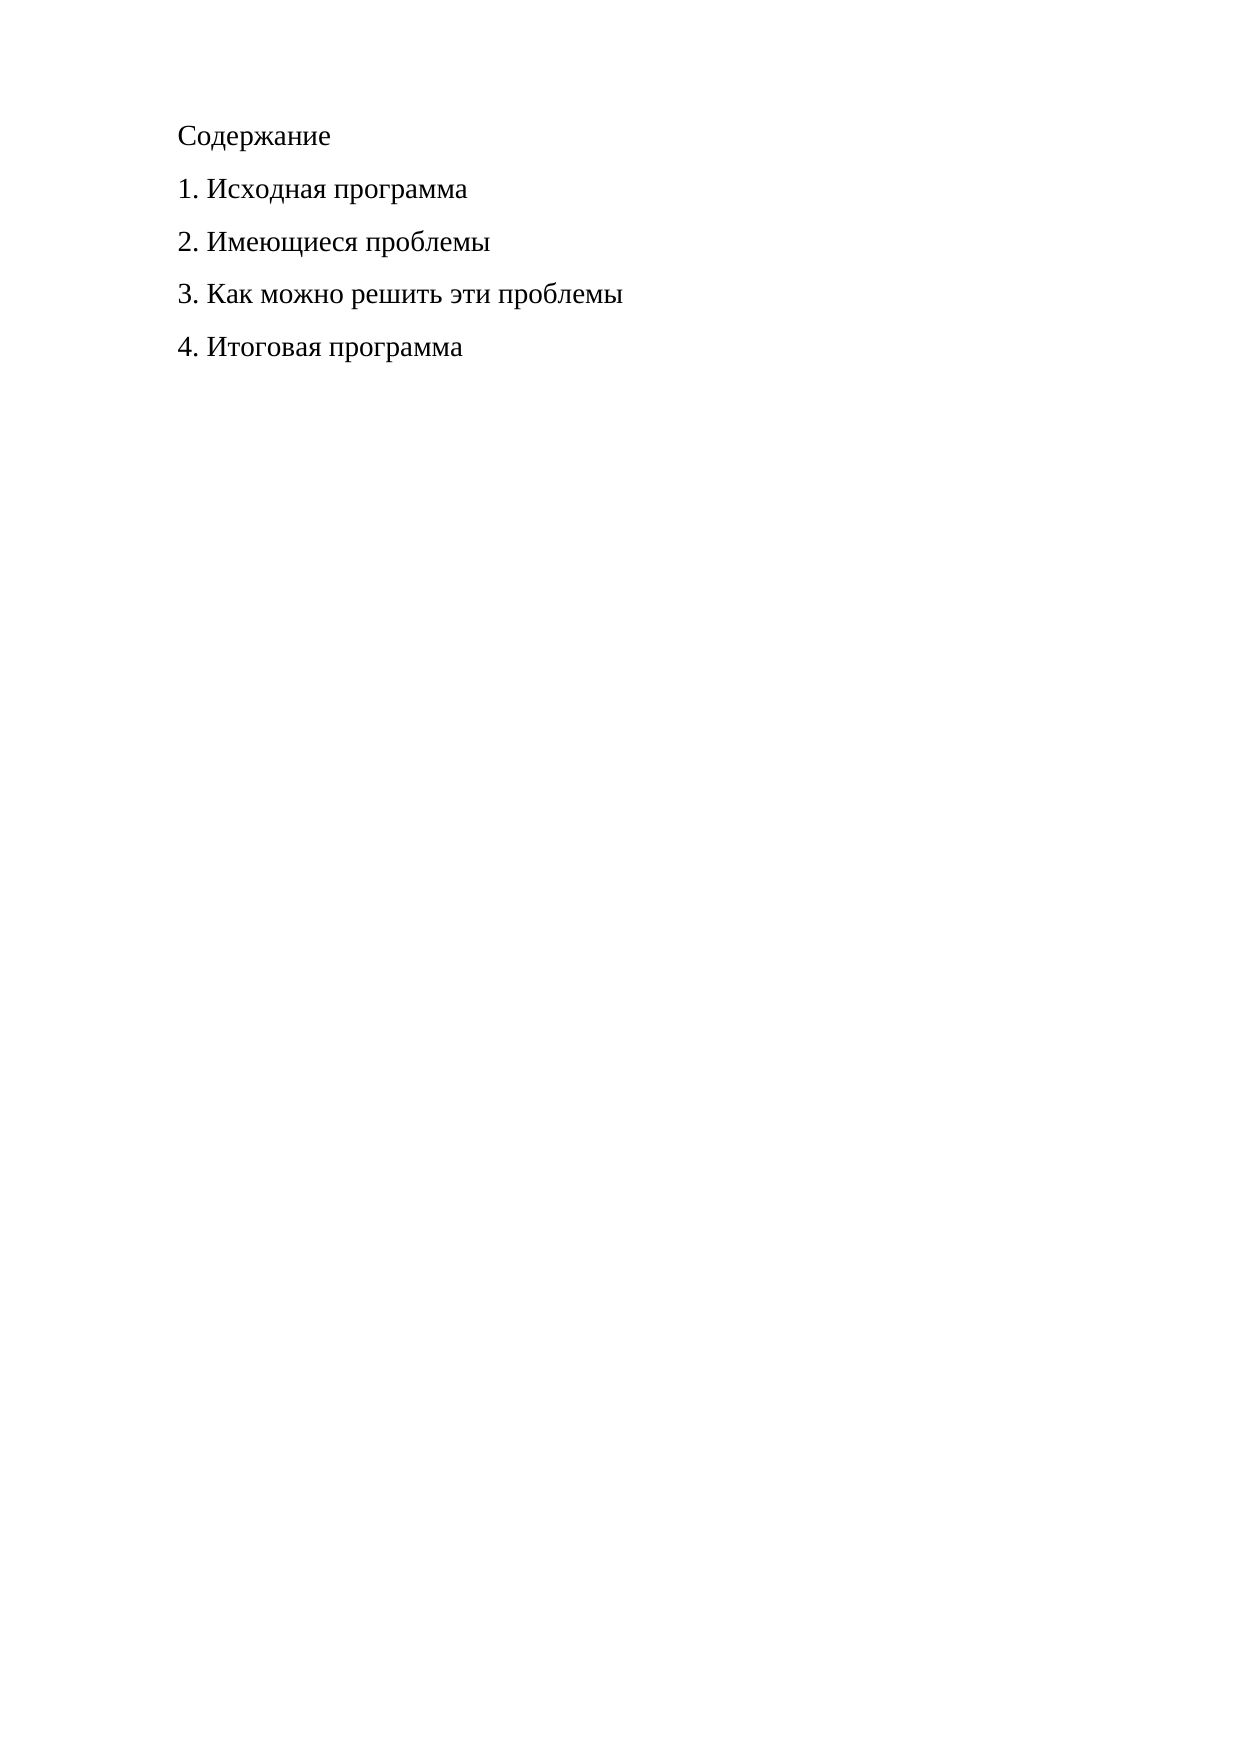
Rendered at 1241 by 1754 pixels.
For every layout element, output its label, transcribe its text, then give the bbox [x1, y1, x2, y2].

text 4. Итоговая программа [177, 329, 1152, 363]
text 2. Имеющиеся проблемы [177, 224, 1152, 257]
text 1. Исходная программа [177, 171, 1152, 204]
text 3. Как можно решить эти проблемы [177, 277, 1152, 310]
text Содержание [177, 118, 1152, 152]
